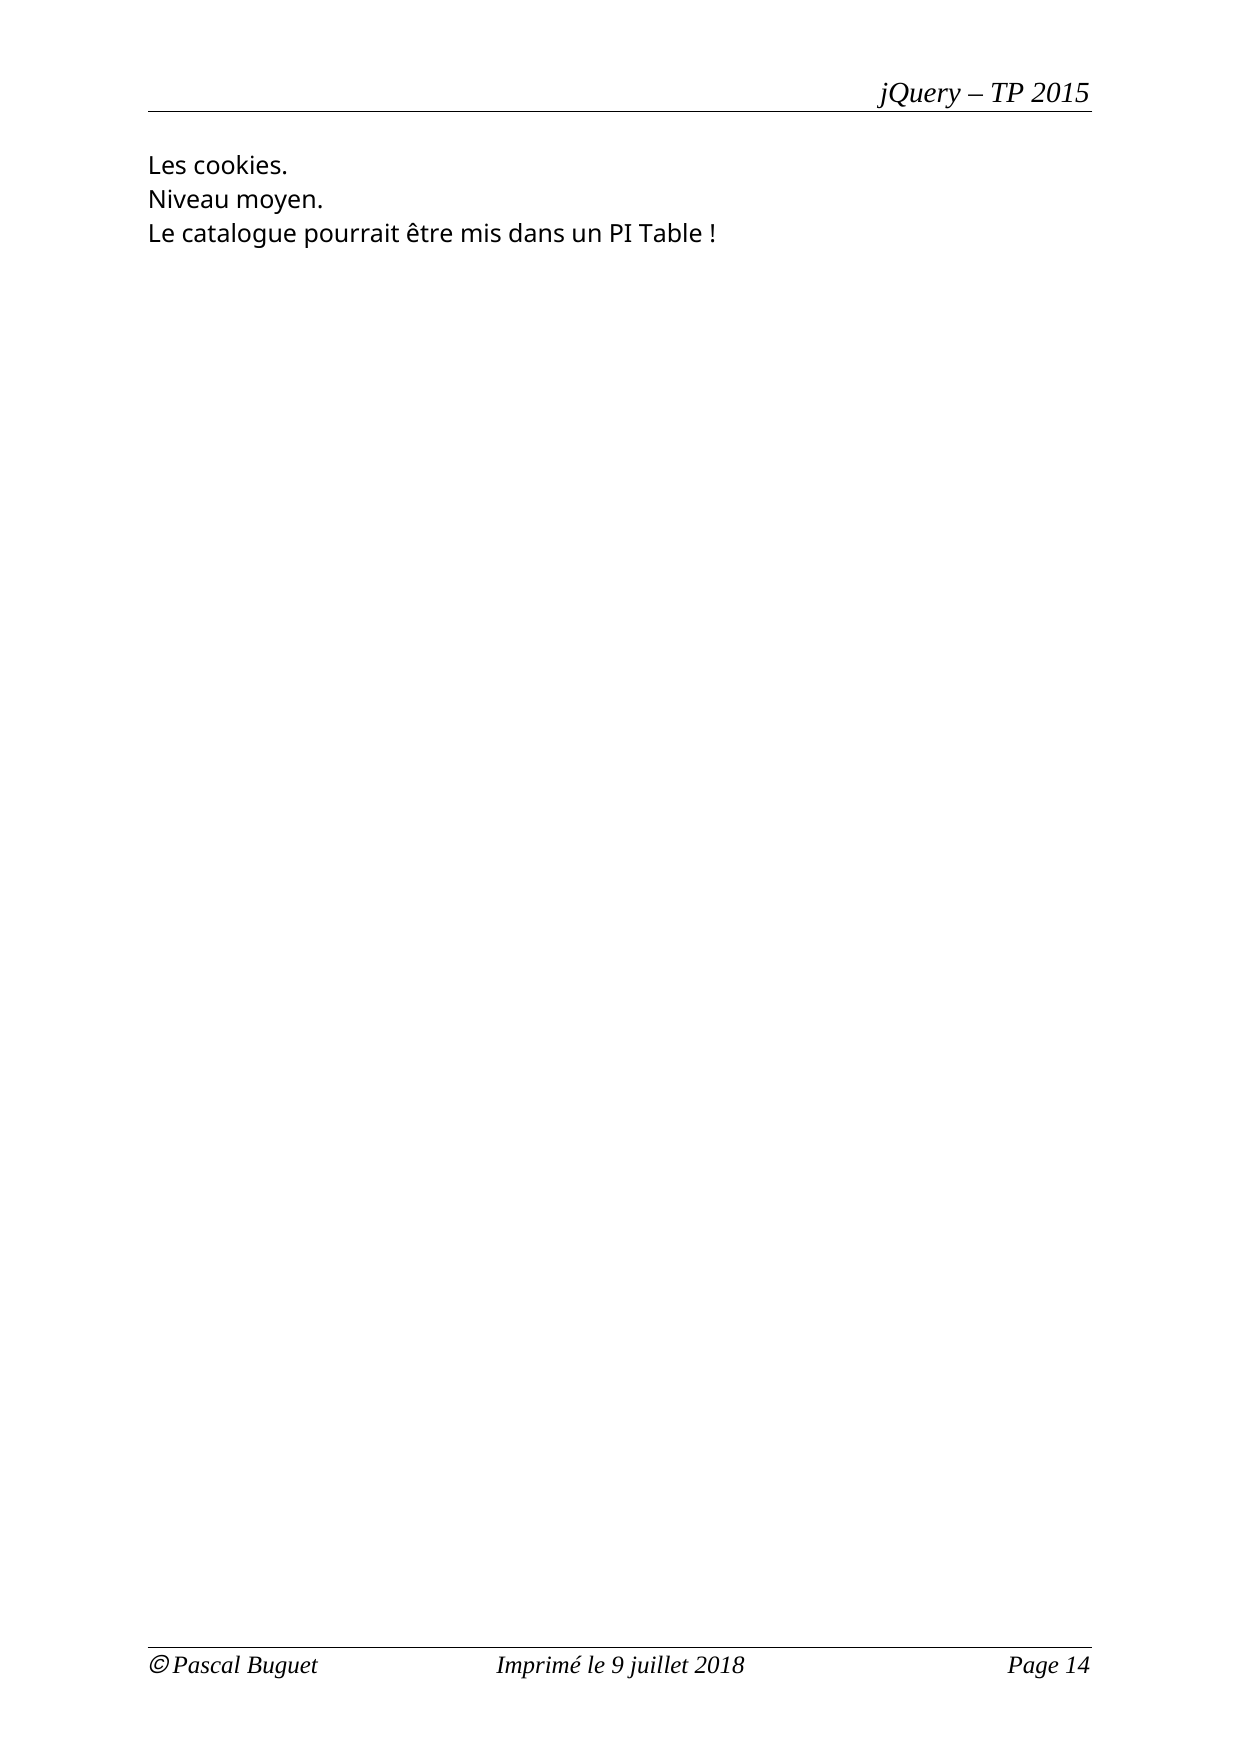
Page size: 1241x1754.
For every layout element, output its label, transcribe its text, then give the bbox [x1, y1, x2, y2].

text Le catalogue pourrait être mis dans un PI Table ! [148, 216, 1092, 250]
text Niveau moyen. [148, 182, 1092, 216]
text Les cookies. [148, 148, 1092, 182]
